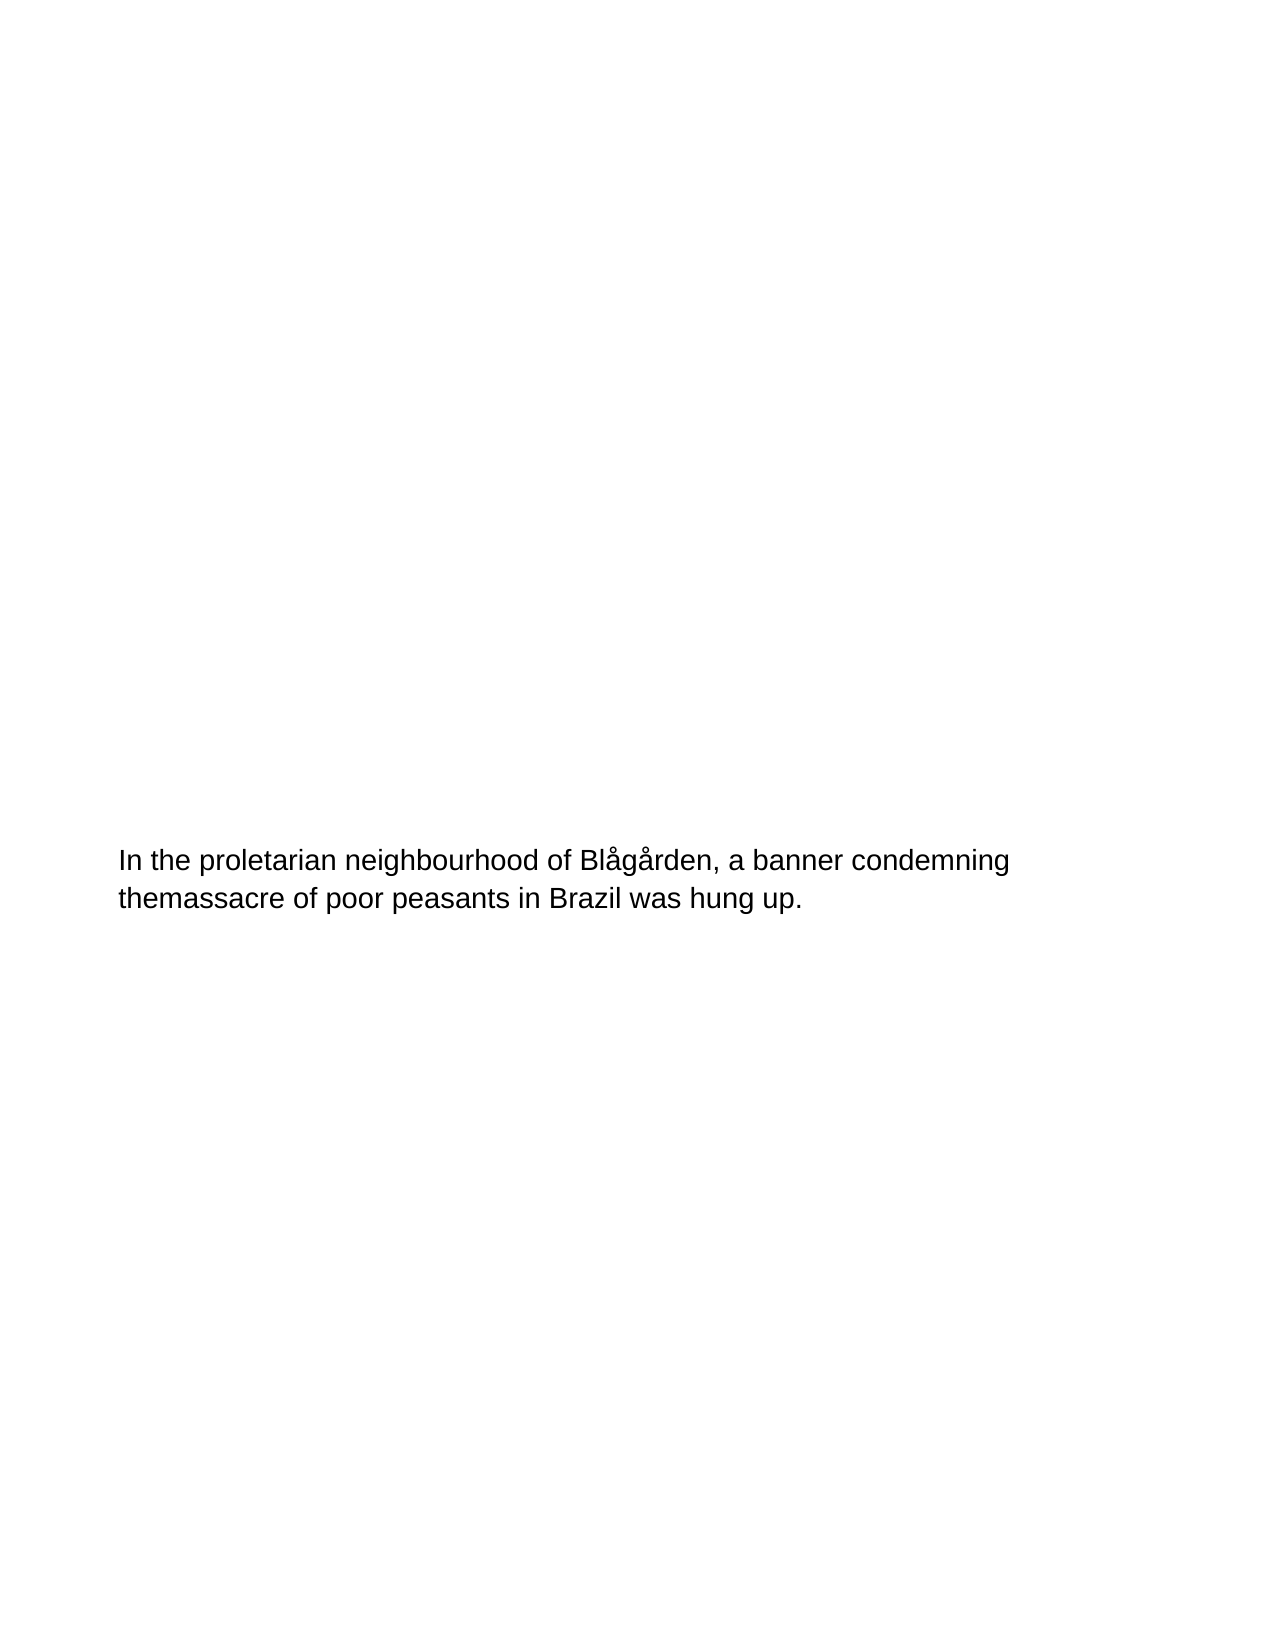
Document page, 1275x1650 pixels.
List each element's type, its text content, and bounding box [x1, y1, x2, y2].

text In the proletarian neighbourhood of Blågården, a banner condemning themassacre of poor peasants in Brazil was hung up. [118, 118, 1157, 915]
